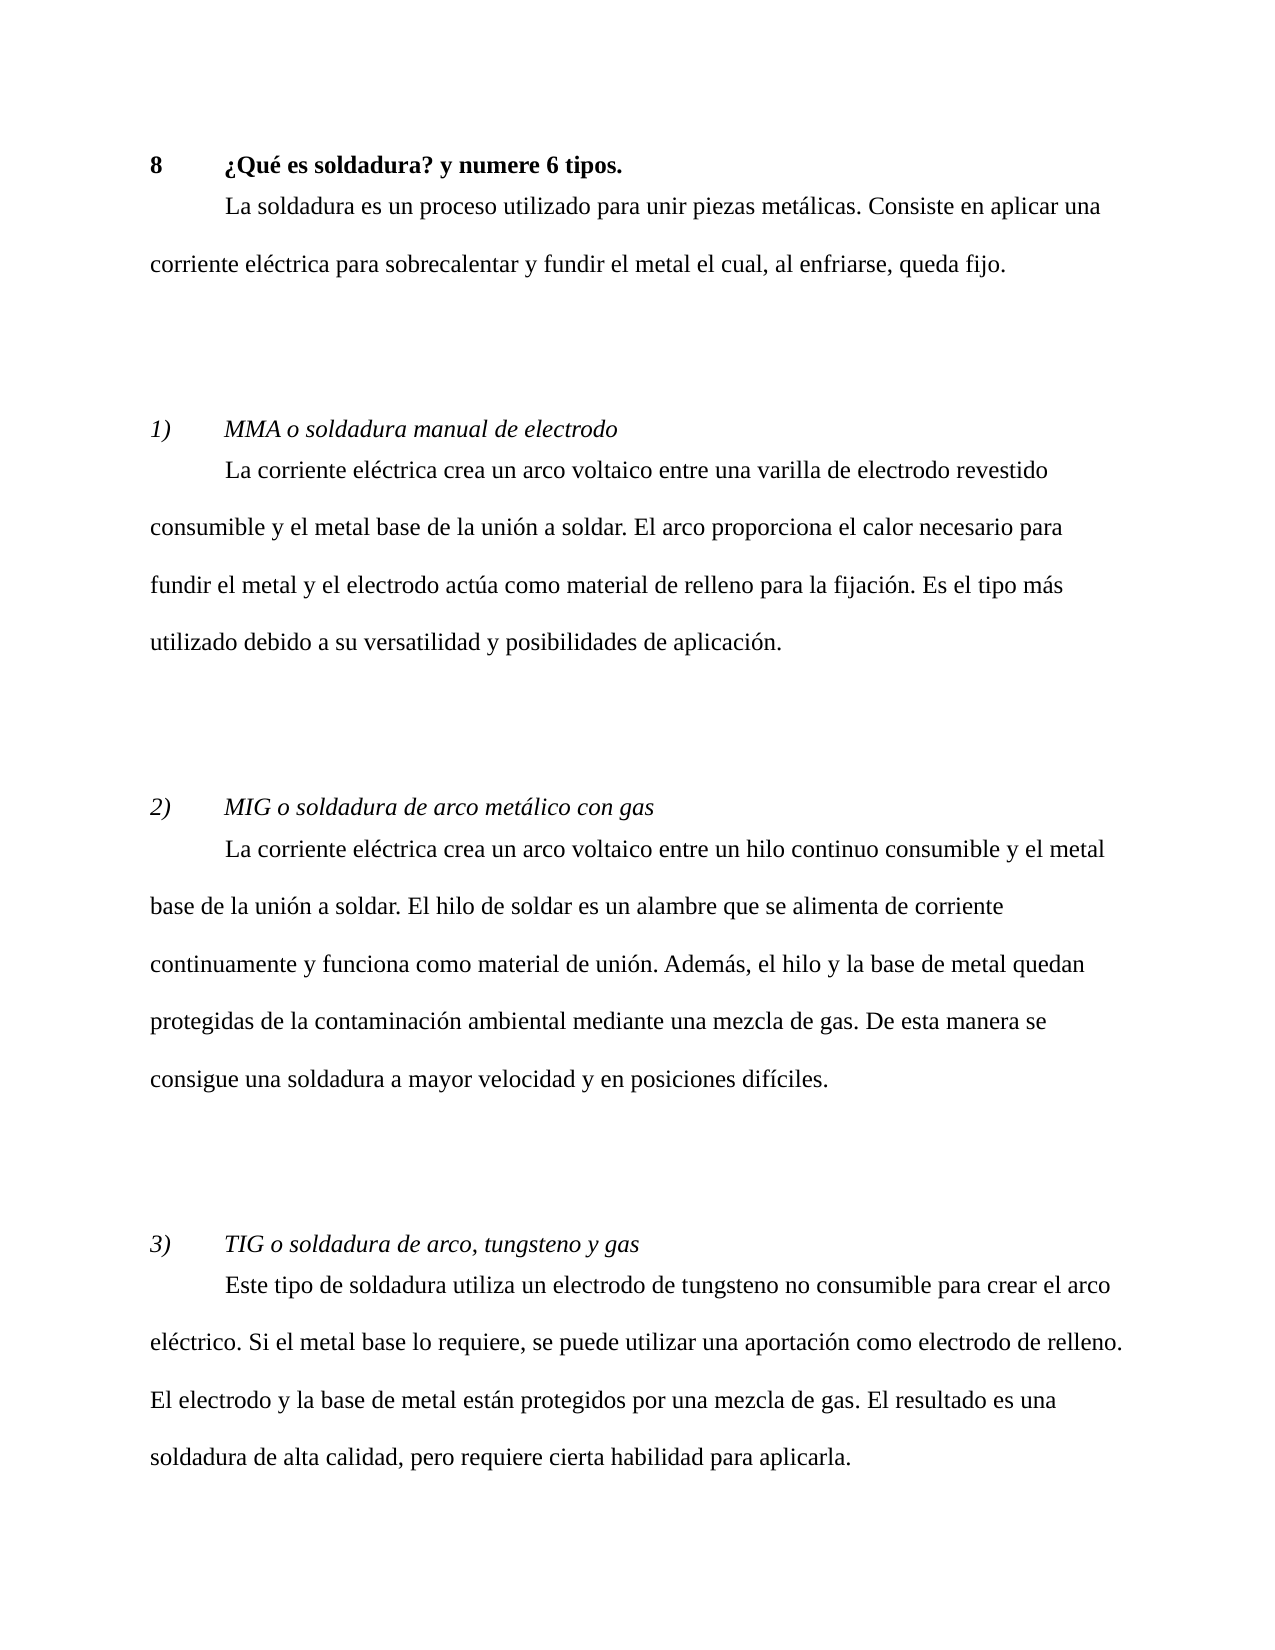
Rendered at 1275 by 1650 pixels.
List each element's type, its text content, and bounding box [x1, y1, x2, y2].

text La corriente eléctrica crea un arco voltaico entre una varilla de electrodo revestido consumible y el metal base de la unión a soldar. El arco proporciona el calor necesario para fundir el metal y el electrodo actúa como material de relleno para la fijación. Es el tipo más utilizado debido a su versatilidad y posibilidades de aplicación. [150, 455, 1125, 656]
subtitle TIG o soldadura de arco, tungsteno y gas [150, 1229, 1125, 1257]
subtitle MMA o soldadura manual de electrodo [150, 414, 1125, 442]
subtitle MIG o soldadura de arco metálico con gas [150, 792, 1125, 821]
text La soldadura es un proceso utilizado para unir piezas metálicas. Consiste en aplicar una corriente eléctrica para sobrecalentar y fundir el metal el cual, al enfriarse, queda fijo. [150, 191, 1125, 277]
text Este tipo de soldadura utiliza un electrodo de tungsteno no consumible para crear el arco eléctrico. Si el metal base lo requiere, se puede utilizar una aportación como electrodo de relleno. El electrodo y la base de metal están protegidos por una mezcla de gas. El resultado es una soldadura de alta calidad, pero requiere cierta habilidad para aplicarla. [150, 1270, 1125, 1471]
subtitle ¿Qué es soldadura? y numere 6 tipos. [150, 150, 1125, 179]
text La corriente eléctrica crea un arco voltaico entre un hilo continuo consumible y el metal base de la unión a soldar. El hilo de soldar es un alambre que se alimenta de corriente continuamente y funciona como material de unión. Además, el hilo y la base de metal quedan protegidas de la contaminación ambiental mediante una mezcla de gas. De esta manera se consigue una soldadura a mayor velocidad y en posiciones difíciles. [150, 834, 1125, 1092]
